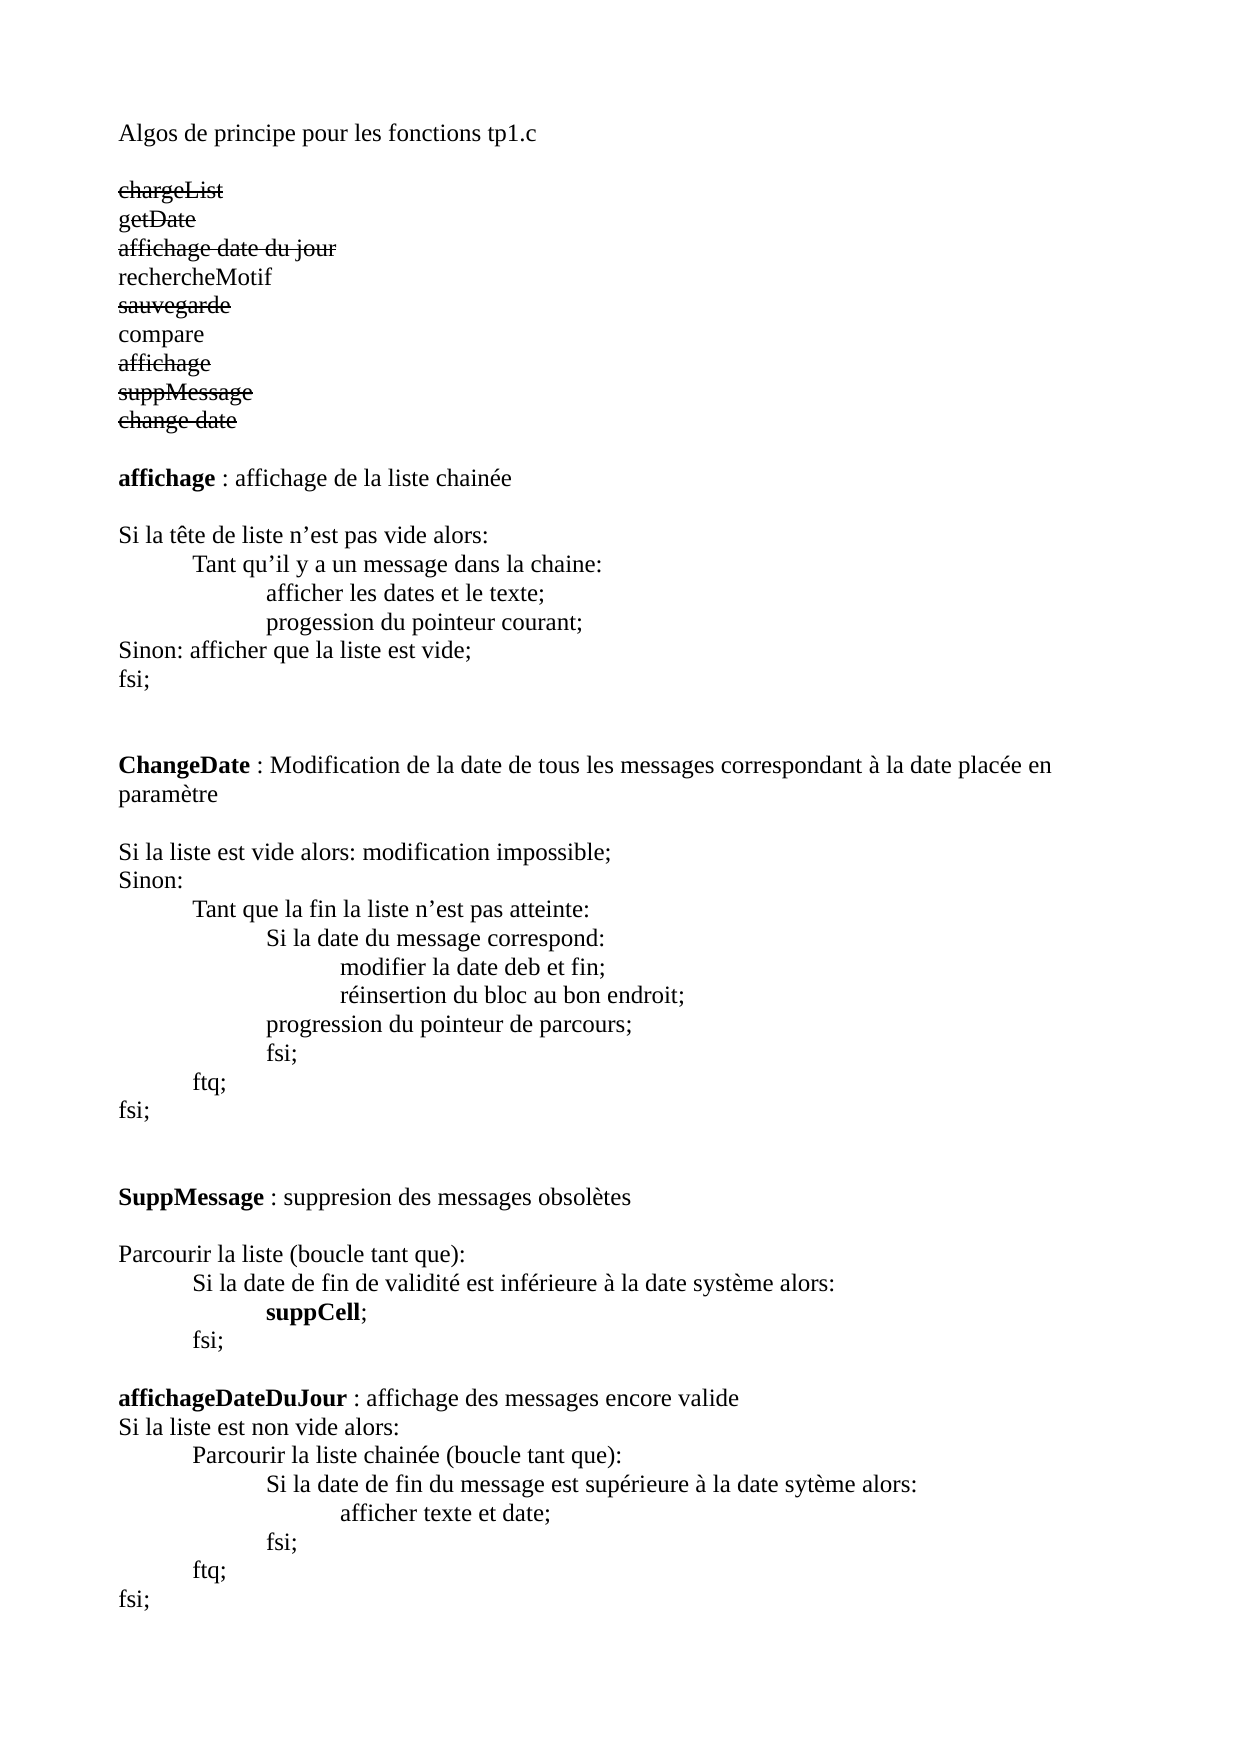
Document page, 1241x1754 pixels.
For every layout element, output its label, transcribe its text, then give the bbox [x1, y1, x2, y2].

text fsi; [118, 1527, 1122, 1556]
text getDate [118, 204, 1122, 233]
text compare [118, 319, 1122, 348]
text Si la date de fin du message est supérieure à la date sytème alors: [118, 1469, 1122, 1498]
text réinsertion du bloc au bon endroit; [118, 981, 1122, 1009]
text Si la tête de liste n’est pas vide alors: [118, 521, 1122, 549]
text suppMessage [118, 377, 1122, 406]
text affichage [118, 348, 1122, 377]
text suppCell; [118, 1297, 1122, 1326]
text fsi; [118, 1038, 1122, 1067]
text Parcourir la liste chainée (boucle tant que): [118, 1441, 1122, 1469]
text afficher texte et date; [118, 1498, 1122, 1527]
text affichageDateDuJour : affichage des messages encore valide [118, 1383, 1122, 1412]
text progession du pointeur courant; [118, 607, 1122, 636]
text fsi; [118, 664, 1122, 693]
text rechercheMotif [118, 262, 1122, 291]
text ftq; [118, 1067, 1122, 1096]
text fsi; [118, 1096, 1122, 1124]
text Si la liste est vide alors: modification impossible; [118, 837, 1122, 866]
text Tant qu’il y a un message dans la chaine: [118, 549, 1122, 578]
text progression du pointeur de parcours; [118, 1009, 1122, 1038]
text ftq; [118, 1556, 1122, 1584]
text Si la liste est non vide alors: [118, 1412, 1122, 1441]
text affichage : affichage de la liste chainée [118, 463, 1122, 492]
text fsi; [118, 1326, 1122, 1354]
text SuppMessage : suppresion des messages obsolètes [118, 1182, 1122, 1211]
text Sinon: afficher que la liste est vide; [118, 636, 1122, 664]
text chargeList [118, 176, 1122, 204]
text Si la date du message correspond: [118, 923, 1122, 952]
text fsi; [118, 1584, 1122, 1613]
text Sinon: [118, 866, 1122, 894]
text sauvegarde [118, 291, 1122, 319]
text Tant que la fin la liste n’est pas atteinte: [118, 894, 1122, 923]
text modifier la date deb et fin; [118, 952, 1122, 981]
text ChangeDate : Modification de la date de tous les messages correspondant à la date placée en paramètre [118, 751, 1122, 808]
text afficher les dates et le texte; [118, 578, 1122, 607]
text Si la date de fin de validité est inférieure à la date système alors: [118, 1268, 1122, 1297]
text Algos de principe pour les fonctions tp1.c [118, 118, 1122, 147]
text Parcourir la liste (boucle tant que): [118, 1239, 1122, 1268]
text affichage date du jour [118, 233, 1122, 262]
text change date [118, 406, 1122, 434]
